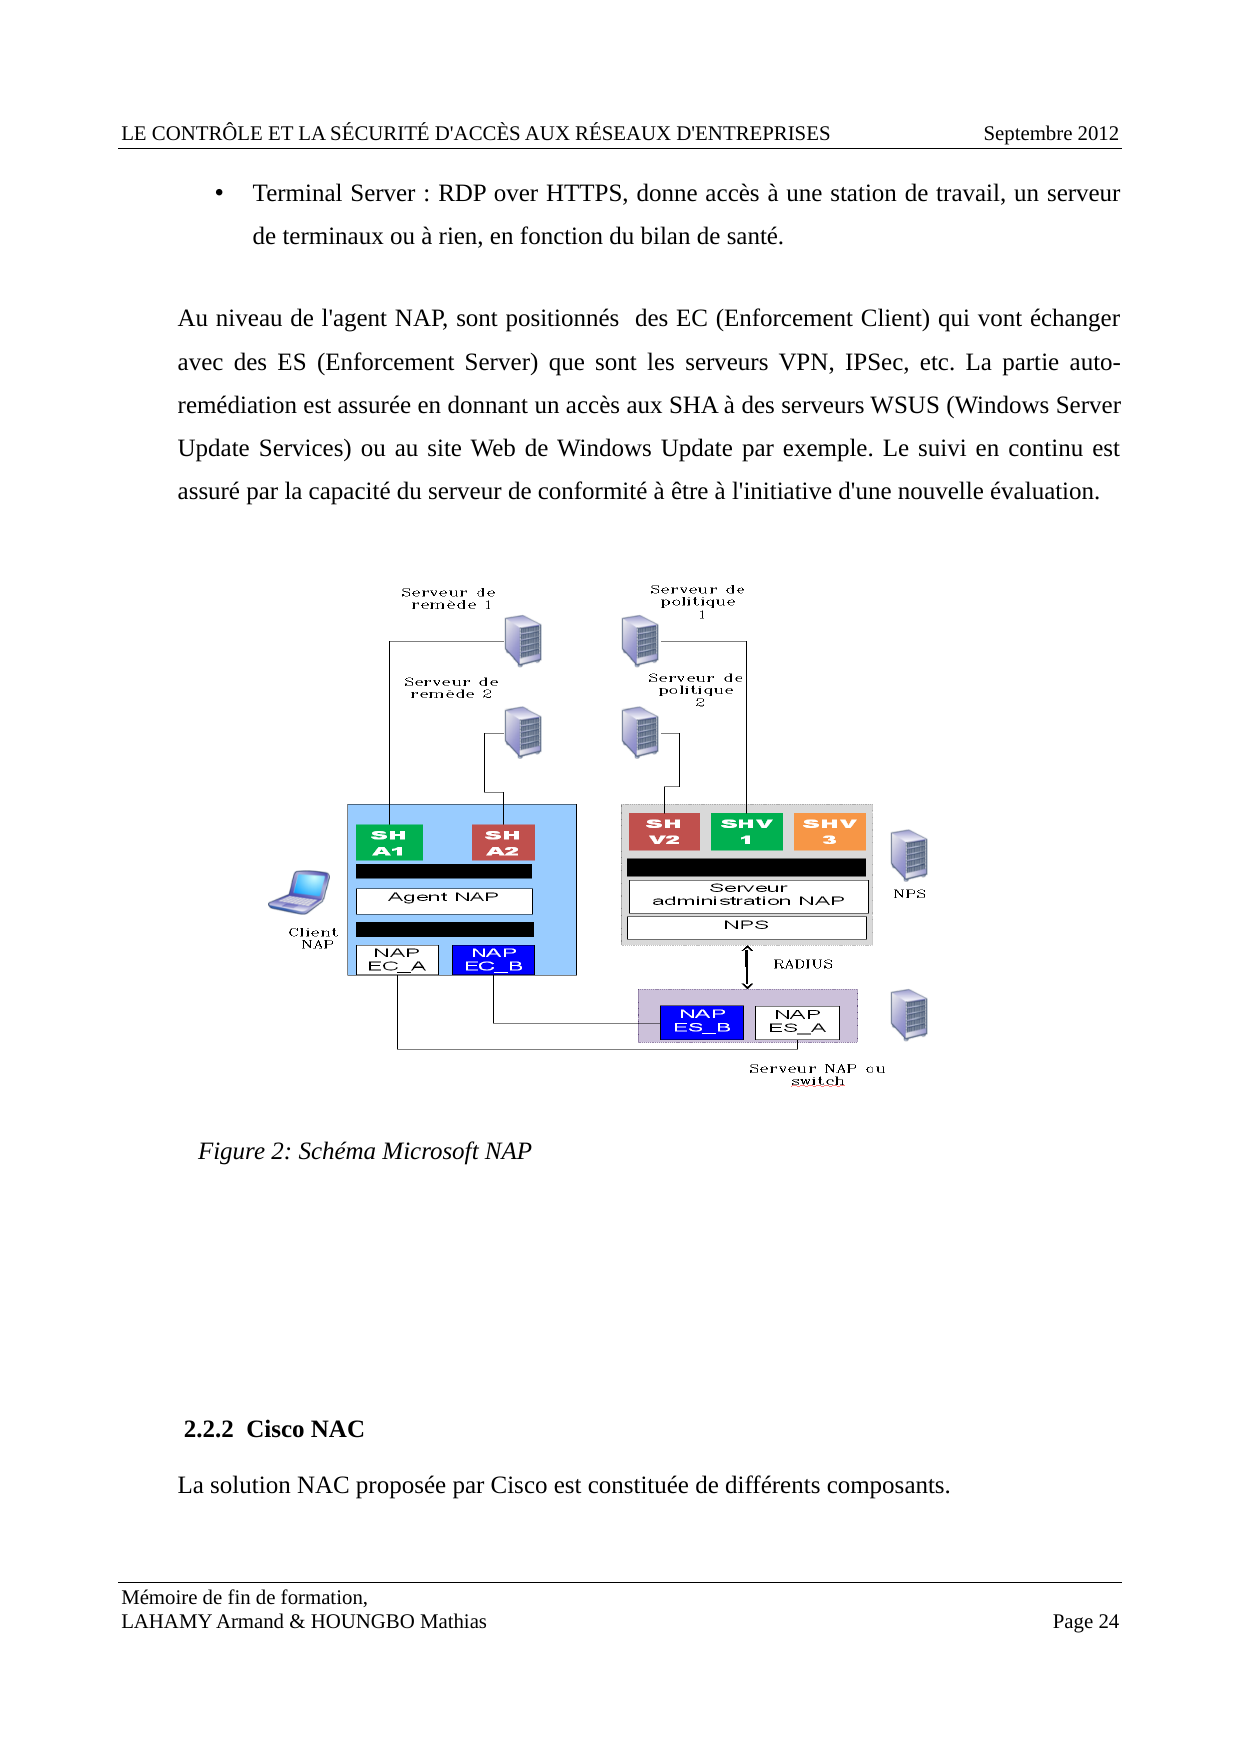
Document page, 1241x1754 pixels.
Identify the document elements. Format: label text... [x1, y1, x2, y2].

list Terminal Server : RDP over HTTPS, donne accès à une station de travail, un serveur de terminaux ou à rien, en fonction du bilan de santé. [215, 178, 1122, 249]
subtitle 2.2.2 Cisco NAC [177, 1414, 1122, 1443]
text Figure 2: Schéma Microsoft NAP [198, 561, 1082, 1165]
text Au niveau de l'agent NAP, sont positionnés des EC (Enforcement Client) qui vont échanger avec des ES (Enforcement Server) que sont les serveurs VPN, IPSec, etc. La partie auto-remédiation est assurée en donnant un accès aux SHA à des serveurs WSUS (Windows Server Update Services) ou au site Web de Windows Update par exemple. Le suivi en continu est assuré par la capacité du serveur de conformité à être à l'initiative d'une nouvelle évaluation. [177, 303, 1122, 505]
text La solution NAC proposée par Cisco est constituée de différents composants. [177, 1470, 1122, 1499]
picture [216, 555, 1004, 1122]
